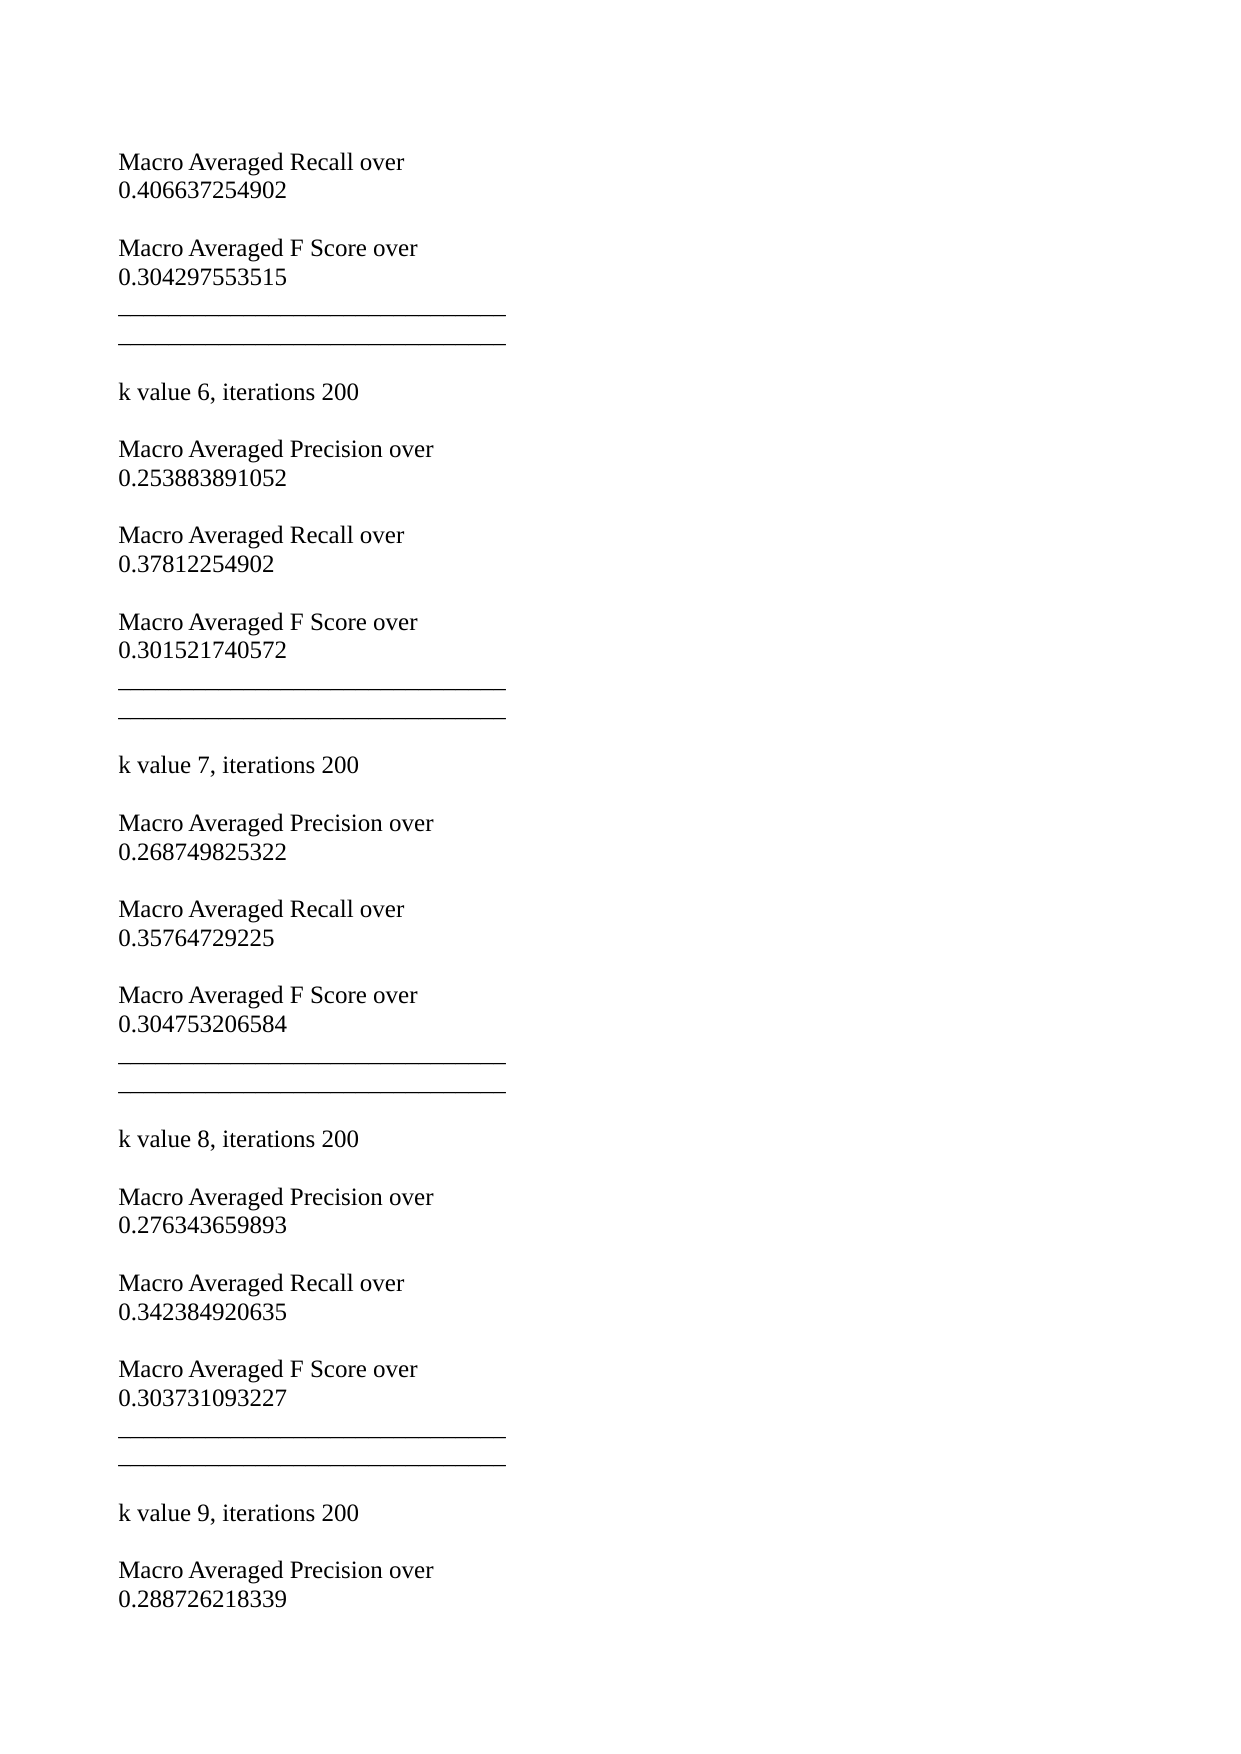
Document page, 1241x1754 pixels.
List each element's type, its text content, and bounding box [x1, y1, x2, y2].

text _______________________________ [118, 1412, 1122, 1441]
text Macro Averaged Recall over [118, 1268, 1122, 1297]
text 0.35764729225 [118, 923, 1122, 952]
text 0.253883891052 [118, 463, 1122, 492]
text k value 7, iterations 200 [118, 751, 1122, 779]
text _______________________________ [118, 1441, 1122, 1469]
text 0.301521740572 [118, 636, 1122, 664]
text _______________________________ [118, 1038, 1122, 1067]
text 0.406637254902 [118, 176, 1122, 204]
text 0.304753206584 [118, 1009, 1122, 1038]
text 0.288726218339 [118, 1584, 1122, 1613]
text _______________________________ [118, 664, 1122, 693]
text Macro Averaged F Score over [118, 233, 1122, 262]
text Macro Averaged F Score over [118, 1354, 1122, 1383]
text 0.37812254902 [118, 549, 1122, 578]
text Macro Averaged F Score over [118, 981, 1122, 1009]
text _______________________________ [118, 319, 1122, 348]
text k value 8, iterations 200 [118, 1124, 1122, 1153]
text k value 9, iterations 200 [118, 1498, 1122, 1527]
text 0.342384920635 [118, 1297, 1122, 1326]
text _______________________________ [118, 693, 1122, 722]
text 0.276343659893 [118, 1211, 1122, 1239]
text Macro Averaged F Score over [118, 607, 1122, 636]
text Macro Averaged Precision over [118, 434, 1122, 463]
text 0.304297553515 [118, 262, 1122, 291]
text Macro Averaged Precision over [118, 1556, 1122, 1584]
text Macro Averaged Precision over [118, 1182, 1122, 1211]
text Macro Averaged Recall over [118, 147, 1122, 176]
text 0.268749825322 [118, 837, 1122, 866]
text 0.303731093227 [118, 1383, 1122, 1412]
text k value 6, iterations 200 [118, 377, 1122, 406]
text _______________________________ [118, 291, 1122, 319]
text Macro Averaged Precision over [118, 808, 1122, 837]
text Macro Averaged Recall over [118, 521, 1122, 549]
text _______________________________ [118, 1067, 1122, 1096]
text Macro Averaged Recall over [118, 894, 1122, 923]
